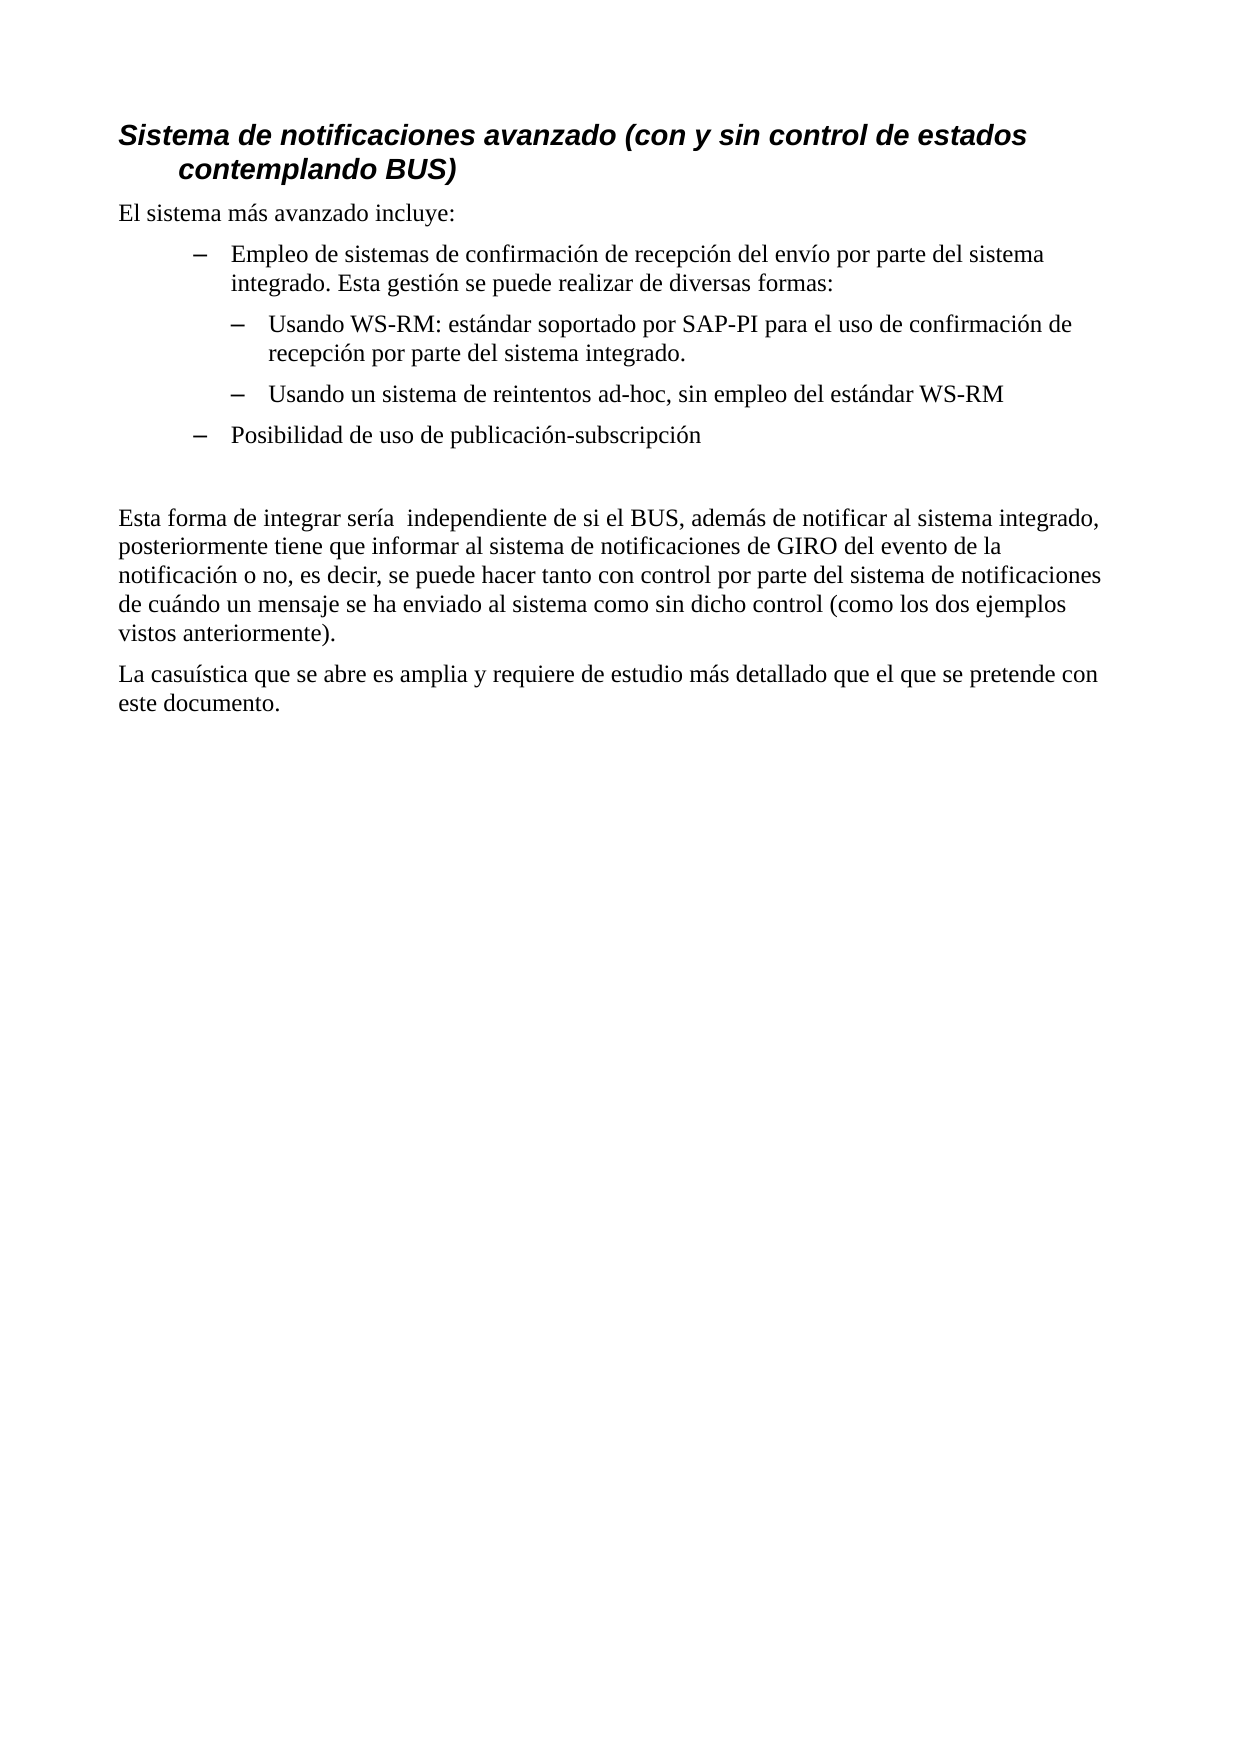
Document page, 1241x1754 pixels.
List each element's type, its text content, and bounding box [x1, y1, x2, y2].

list Posibilidad de uso de publicación-subscripción [193, 420, 1122, 449]
list Empleo de sistemas de confirmación de recepción del envío por parte del sistema integrado. Esta gestión se puede realizar de diversas formas: [193, 239, 1122, 296]
list Usando un sistema de reintentos ad-hoc, sin empleo del estándar WS-RM [231, 379, 1122, 408]
subtitle Sistema de notificaciones avanzado (con y sin control de estados contemplando BUS) [118, 118, 1122, 185]
text Esta forma de integrar sería independiente de si el BUS, además de notificar al sistema integrado, posteriormente tiene que informar al sistema de notificaciones de GIRO del evento de la notificación o no, es decir, se puede hacer tanto con control por parte del sistema de notificaciones de cuándo un mensaje se ha enviado al sistema como sin dicho control (como los dos ejemplos vistos anteriormente). [118, 503, 1122, 646]
text La casuística que se abre es amplia y requiere de estudio más detallado que el que se pretende con este documento. [118, 659, 1122, 716]
list Usando WS-RM: estándar soportado por SAP-PI para el uso de confirmación de recepción por parte del sistema integrado. [231, 309, 1122, 366]
text El sistema más avanzado incluye: [118, 198, 1122, 226]
